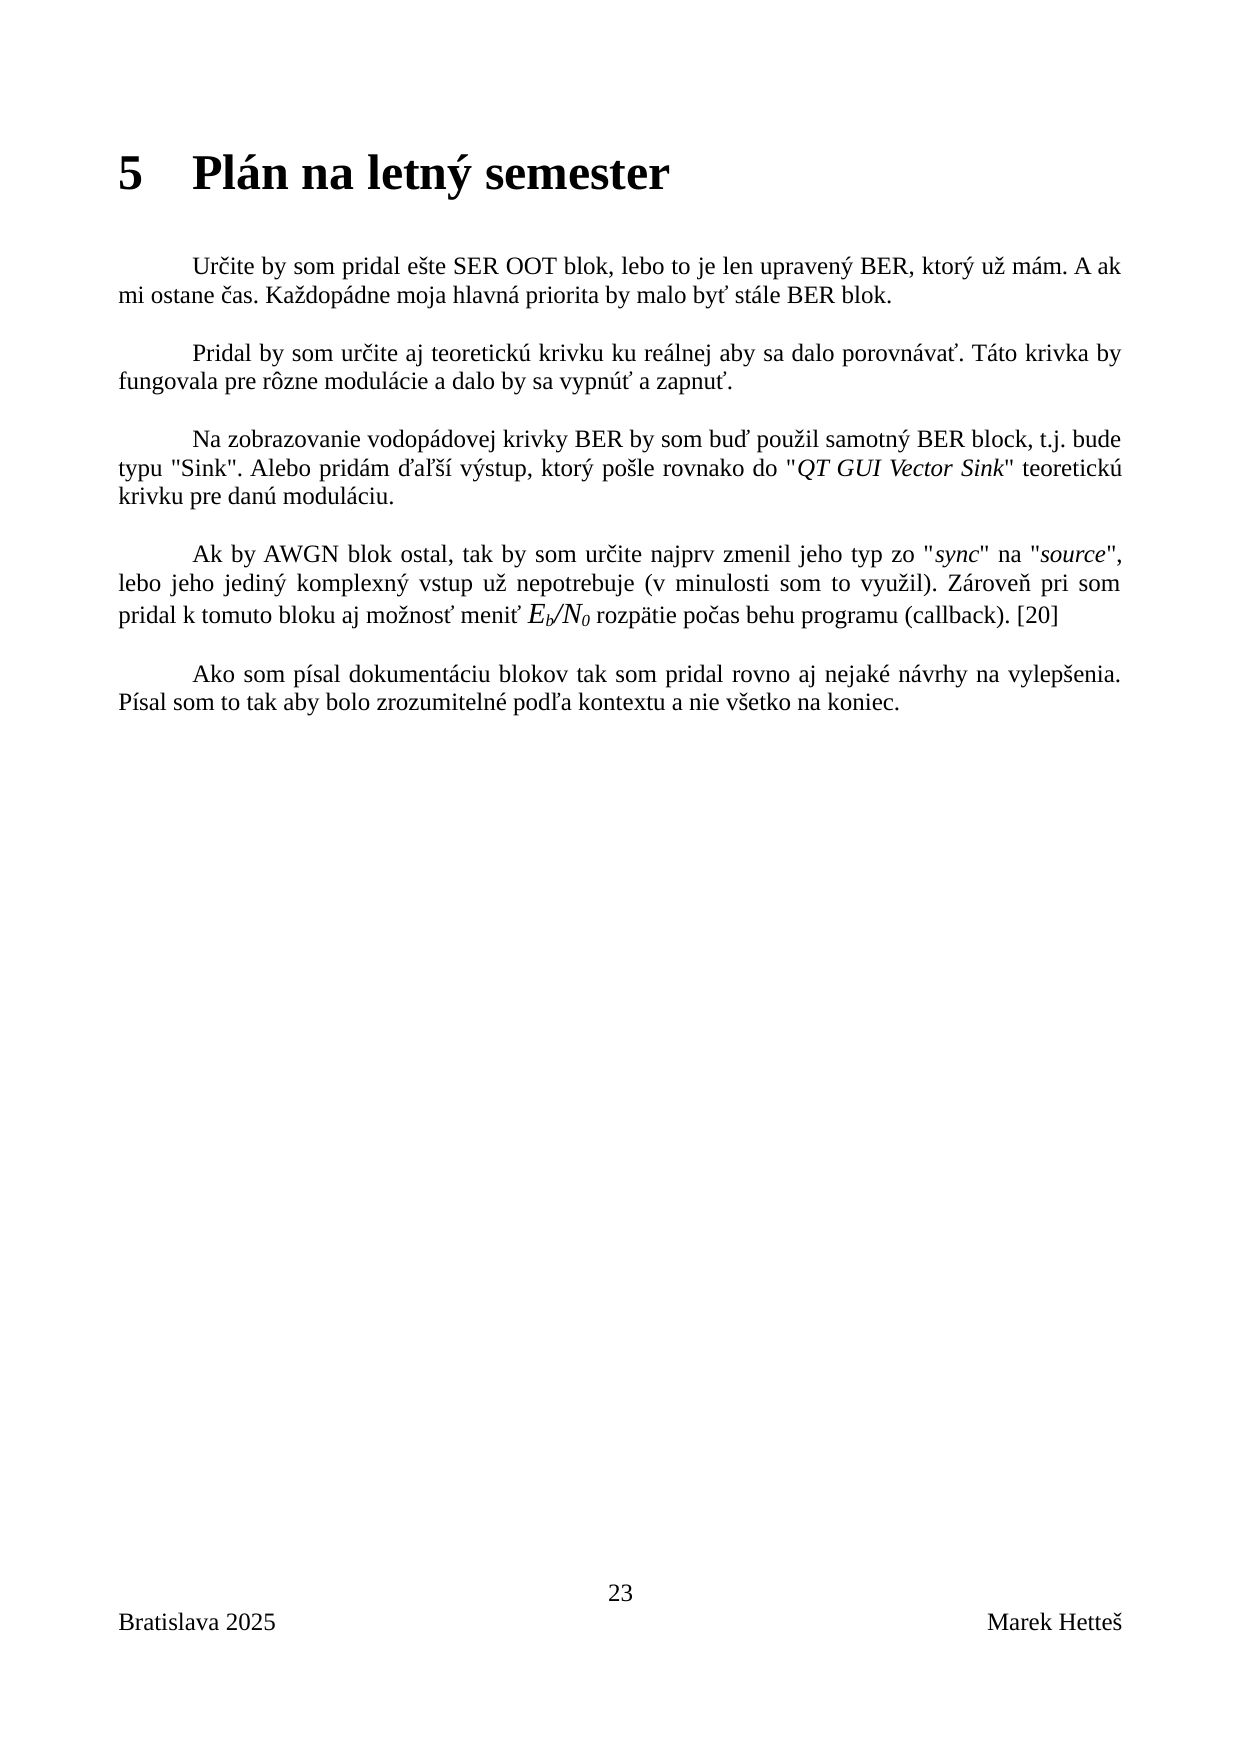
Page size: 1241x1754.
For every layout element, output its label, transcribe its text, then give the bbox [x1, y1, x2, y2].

subtitle Plán na letný semester [118, 143, 1122, 201]
text Ak by AWGN blok ostal, tak by som určite najprv zmenil jeho typ zo "sync" na "source", lebo jeho jediný komplexný vstup už nepotrebuje (v minulosti som to využil). Zároveň pri som pridal k tomuto bloku aj možnosť meniť Eb/N0 rozpätie počas behu programu (callback). [20] [118, 539, 1122, 630]
text Pridal by som určite aj teoretickú krivku ku reálnej aby sa dalo porovnávať. Táto krivka by fungovala pre rôzne modulácie a dalo by sa vypnúť a zapnuť. [118, 338, 1122, 395]
text Na zobrazovanie vodopádovej krivky BER by som buď použil samotný BER block, t.j. bude typu "Sink". Alebo pridám ďaľší výstup, ktorý pošle rovnako do "QT GUI Vector Sink" teoretickú krivku pre danú moduláciu. [118, 424, 1122, 510]
text Ako som písal dokumentáciu blokov tak som pridal rovno aj nejaké návrhy na vylepšenia. Písal som to tak aby bolo zrozumitelné podľa kontextu a nie všetko na koniec. [118, 659, 1122, 716]
text Určite by som pridal ešte SER OOT blok, lebo to je len upravený BER, ktorý už mám. A ak mi ostane čas. Každopádne moja hlavná priorita by malo byť stále BER blok. [118, 251, 1122, 309]
